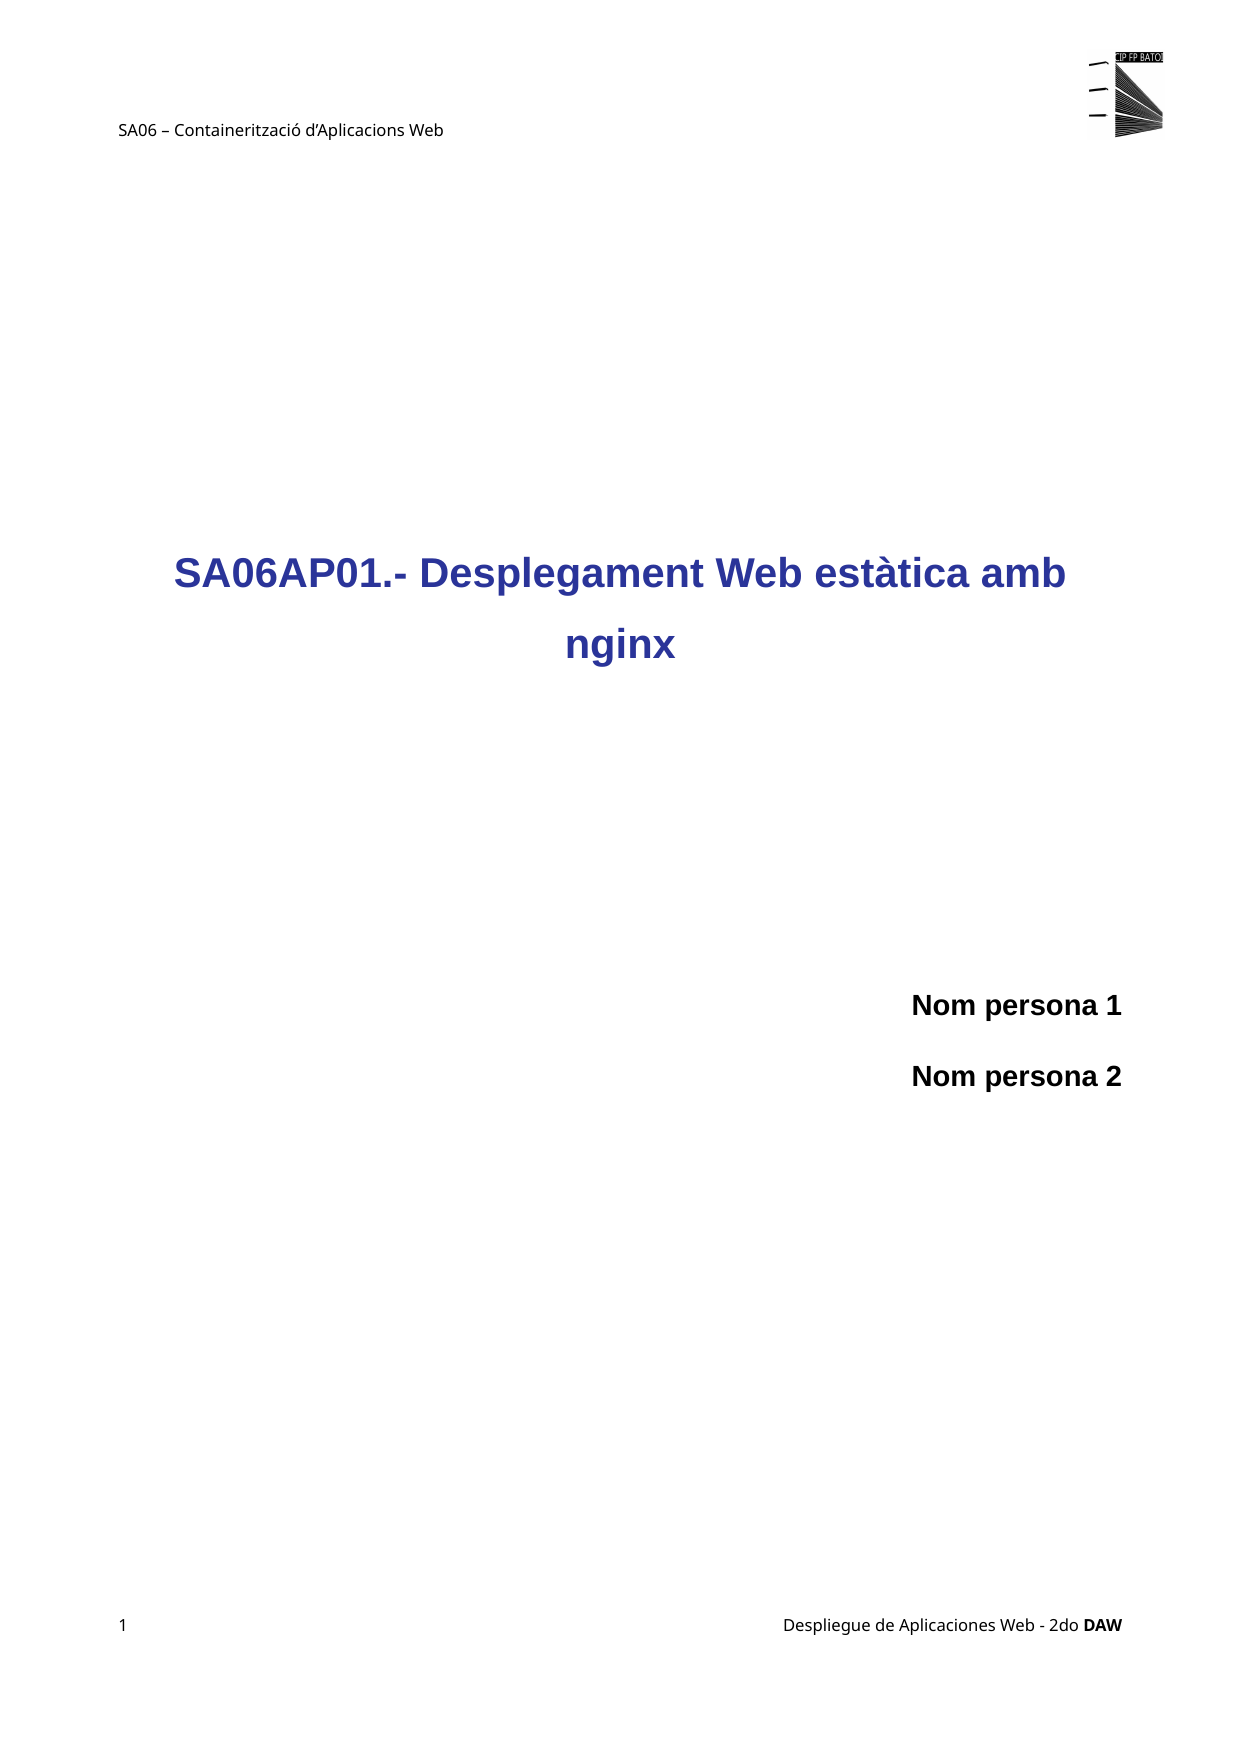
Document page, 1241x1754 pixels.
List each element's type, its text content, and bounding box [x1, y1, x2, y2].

text Nom persona 2 [118, 1059, 1122, 1093]
picture [1087, 49, 1165, 140]
subtitle Nom persona 1 [118, 988, 1122, 1022]
subtitle SA06AP01.- Desplegament Web estàtica amb nginx [118, 548, 1122, 668]
